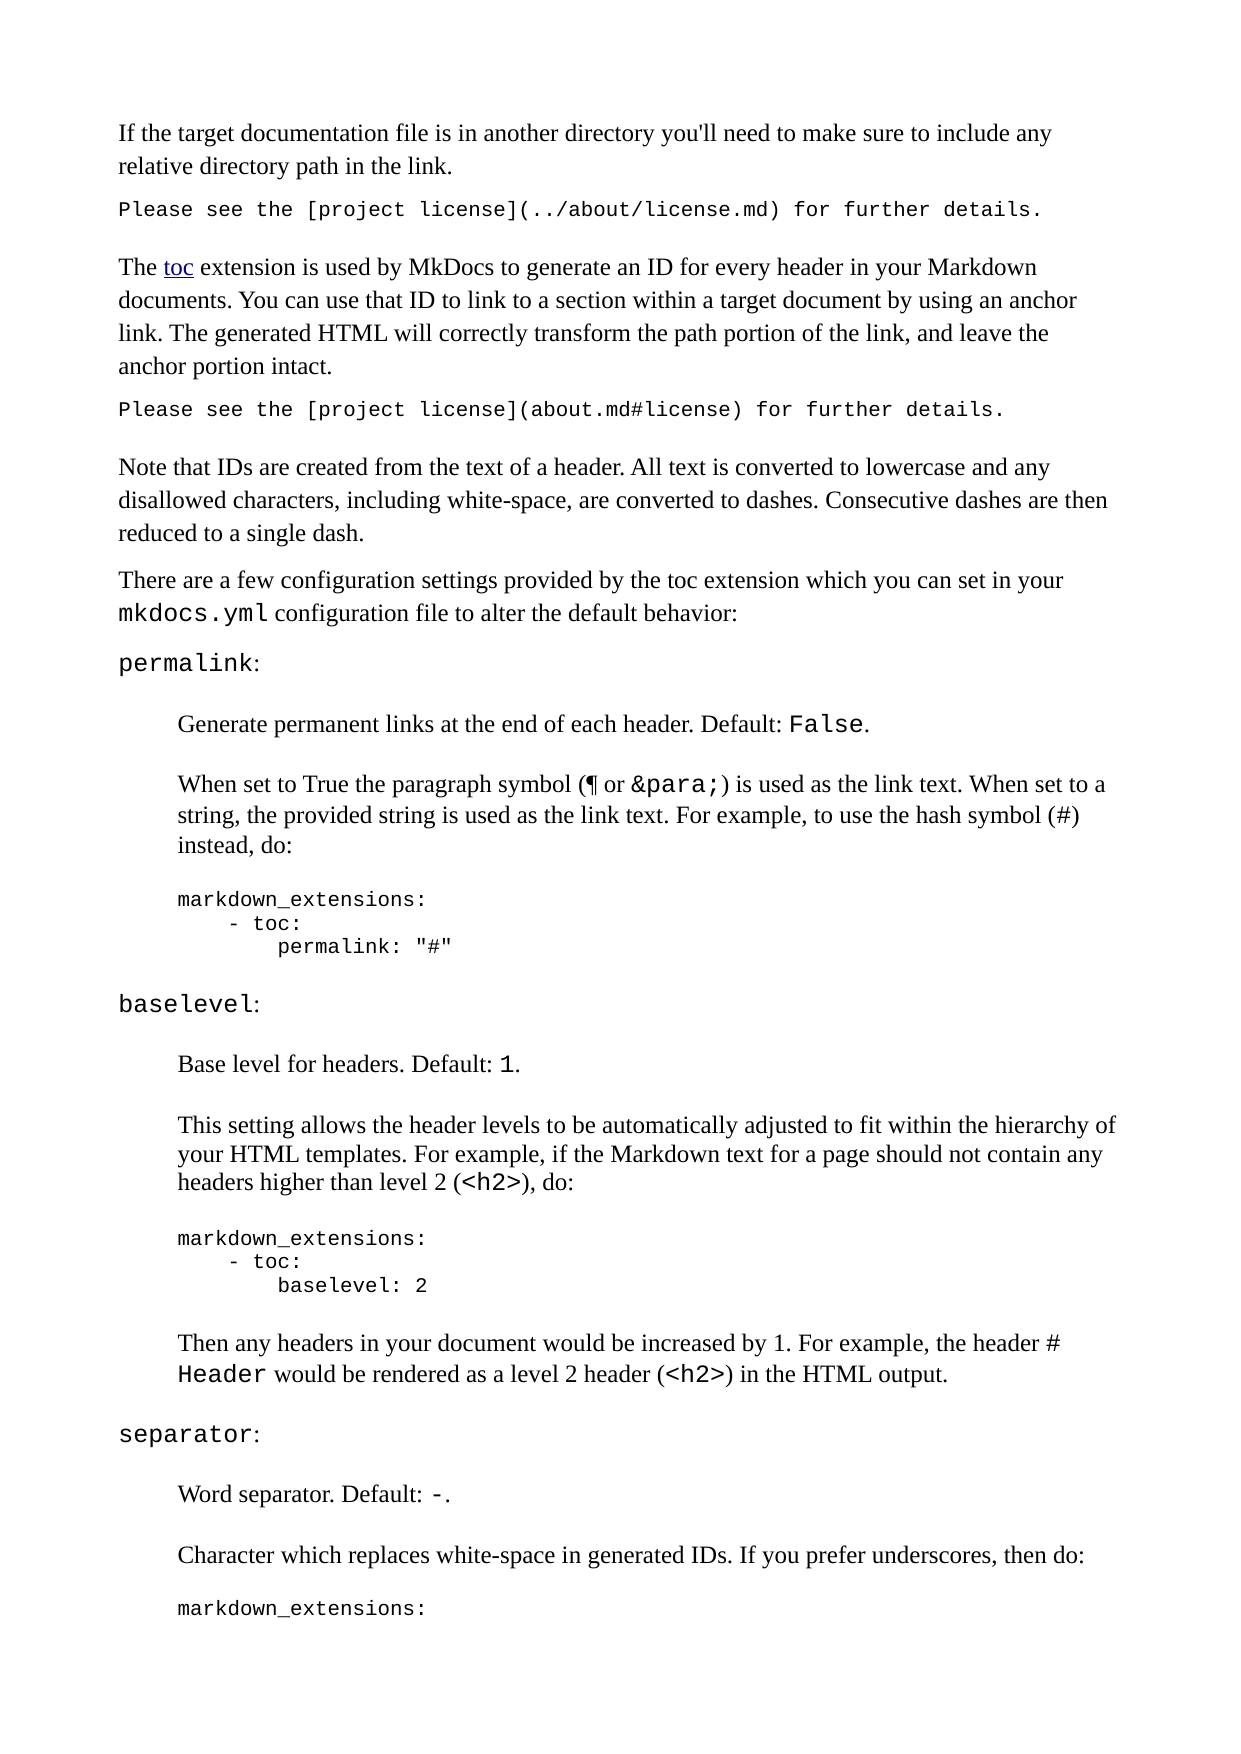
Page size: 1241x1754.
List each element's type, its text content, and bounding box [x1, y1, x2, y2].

subtitle separator: [118, 1419, 1122, 1450]
list Then any headers in your document would be increased by 1. For example, the header # Header would be rendered as a level 2 header (<h2>) in the HTML output. [177, 1328, 1122, 1390]
list Base level for headers. Default: 1. [177, 1049, 1122, 1080]
text permalink: "#" [177, 936, 1122, 960]
text markdown_extensions: [177, 889, 1122, 912]
list Word separator. Default: -. [177, 1479, 1122, 1510]
text - toc: [177, 912, 1122, 936]
text baselevel: 2 [177, 1275, 1122, 1299]
text Note that IDs are created from the text of a header. All text is converted to lowercase and any disallowed characters, including white-space, are converted to dashes. Consecutive dashes are then reduced to a single dash. [118, 452, 1122, 546]
list Character which replaces white-space in generated IDs. If you prefer underscores, then do: [177, 1540, 1122, 1569]
subtitle permalink: [118, 648, 1122, 679]
text Please see the [project license](about.md#license) for further details. [118, 398, 1122, 422]
text The toc extension is used by MkDocs to generate an ID for every header in your Markdown documents. You can use that ID to link to a section within a target document by using an anchor link. The generated HTML will correctly transform the path portion of the link, and leave the anchor portion intact. [118, 252, 1122, 380]
text - toc: [177, 1251, 1122, 1275]
list When set to True the paragraph symbol (¶ or &para;) is used as the link text. When set to a string, the provided string is used as the link text. For example, to use the hash symbol (#) instead, do: [177, 769, 1122, 859]
text If the target documentation file is in another directory you'll need to make sure to include any relative directory path in the link. [118, 118, 1122, 180]
text markdown_extensions: [177, 1228, 1122, 1251]
list This setting allows the header levels to be automatically adjusted to fit within the hierarchy of your HTML templates. For example, if the Markdown text for a page should not contain any headers higher than level 2 (<h2>), do: [177, 1110, 1122, 1198]
subtitle baselevel: [118, 989, 1122, 1020]
text There are a few configuration settings provided by the toc extension which you can set in your mkdocs.yml configuration file to alter the default behavior: [118, 565, 1122, 629]
text markdown_extensions: [177, 1598, 1122, 1622]
text Please see the [project license](../about/license.md) for further details. [118, 199, 1122, 222]
list Generate permanent links at the end of each header. Default: False. [177, 709, 1122, 739]
